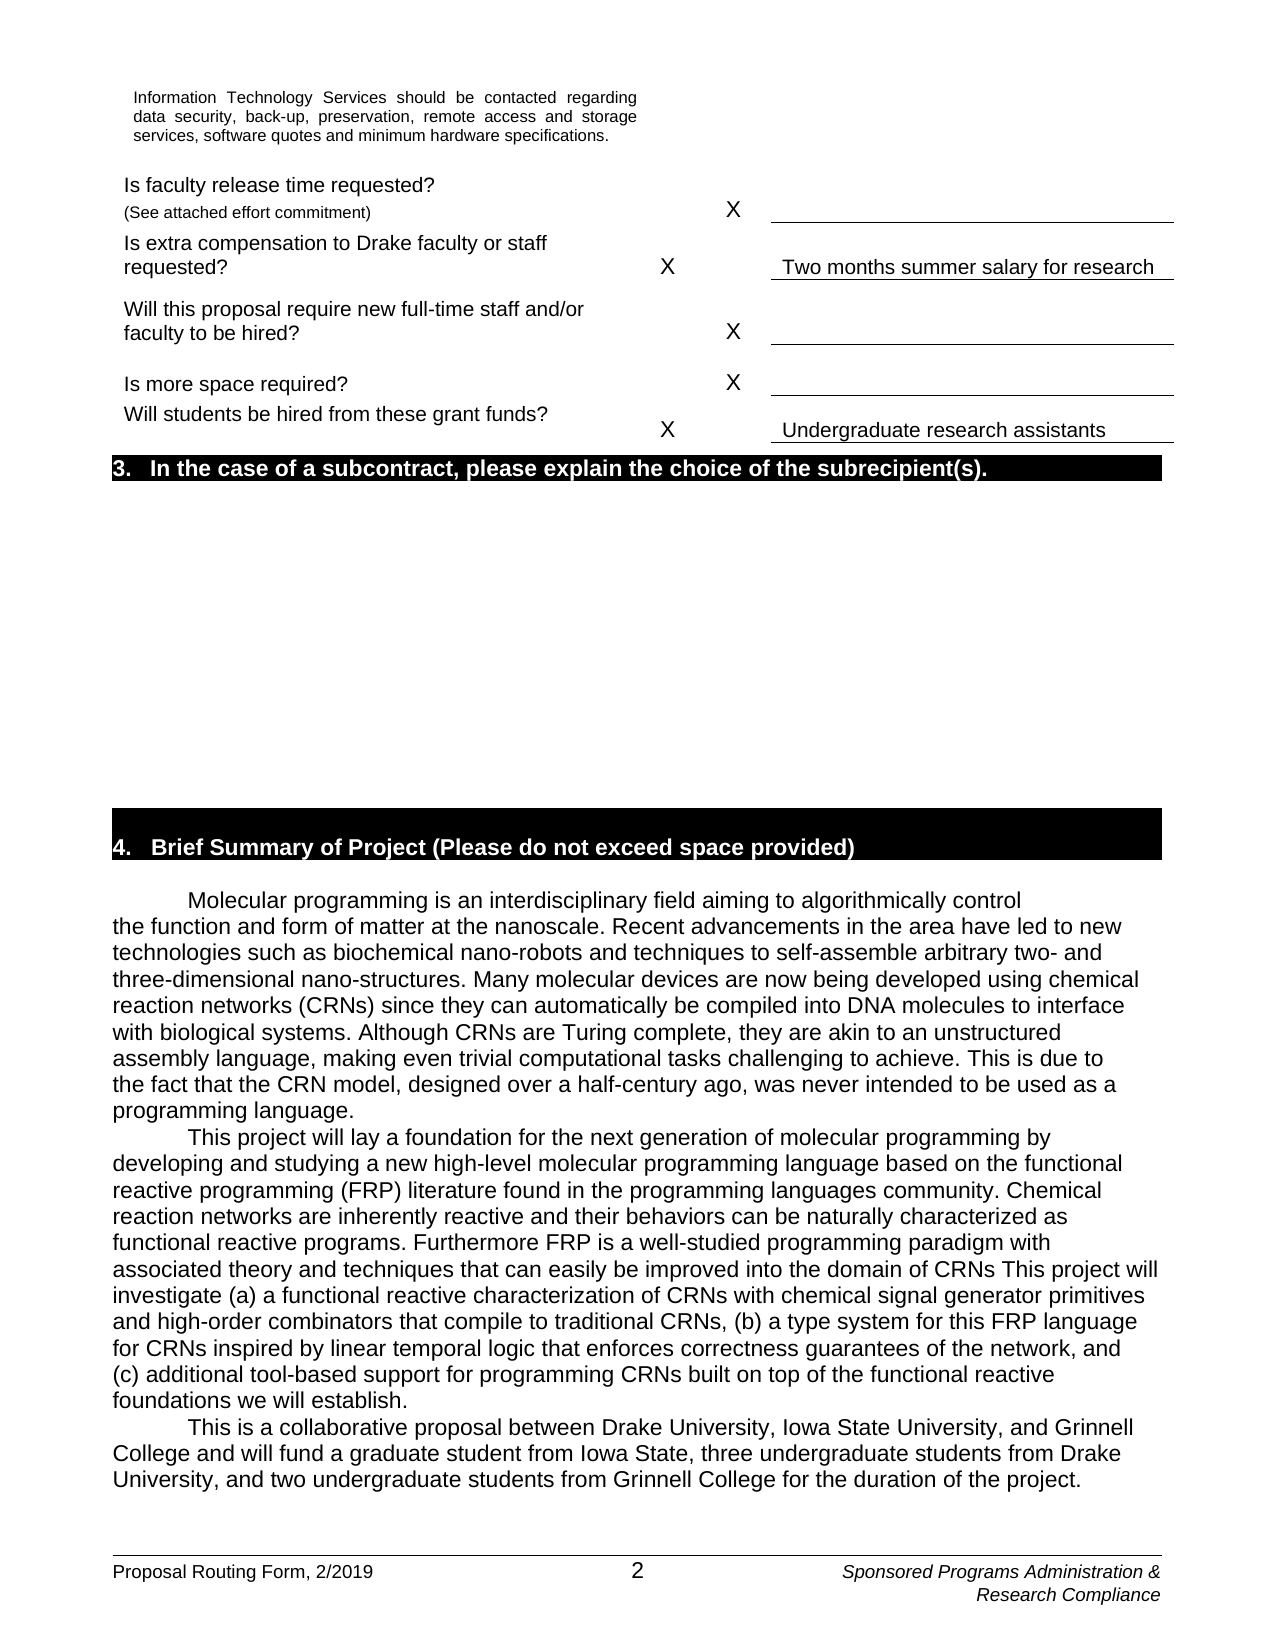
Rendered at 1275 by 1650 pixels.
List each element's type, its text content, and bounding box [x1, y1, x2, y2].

table_cell X [649, 222, 714, 279]
text with biological systems. Although CRNs are Turing complete, they are akin to an unstructured [112, 1018, 1162, 1045]
table_cell [649, 344, 714, 395]
table_cell [649, 84, 771, 147]
table_cell Information Technology Services should be contacted regarding data security, back-up, preservation, remote access and storage services, software quotes and minimum hardware specifications. [113, 84, 649, 147]
table_cell Undergraduate research assistants [771, 396, 1174, 442]
text (c) additional tool-based support for programming CRNs built on top of the functional reactive [112, 1361, 1162, 1387]
text foundations we will establish. [112, 1387, 1162, 1414]
text This project will lay a foundation for the next generation of molecular programming by developing and studying a new high-level molecular programming language based on the functional reactive programming (FRP) literature found in the programming languages community. Chemical reaction networks are inherently reactive and their behaviors can be naturally characterized as functional reactive programs. Furthermore FRP is a well-studied programming paradigm with associated theory and techniques that can easily be improved into the domain of CRNs This project will investigate (a) a functional reactive characterization of CRNs with chemical signal generator primitives and high-order combinators that compile to traditional CRNs, (b) a type system for this FRP language [112, 1124, 1162, 1335]
table_cell X [649, 395, 714, 442]
table_cell X [714, 279, 771, 344]
text assembly language, making even trivial computational tasks challenging to achieve. This is due to [112, 1045, 1162, 1071]
text programming language. [112, 1097, 1162, 1124]
text Molecular programming is an interdisciplinary field aiming to algorithmically control [112, 887, 1162, 913]
text reaction networks (CRNs) since they can automatically be compiled into DNA molecules to interface [112, 992, 1162, 1018]
text 4. Brief Summary of Project (Please do not exceed space provided) [112, 834, 1162, 860]
text for CRNs inspired by linear temporal logic that enforces correctness guarantees of the network, and [112, 1335, 1162, 1361]
table_cell X [714, 344, 771, 395]
text the fact that the CRN model, designed over a half-century ago, was never intended to be used as a [112, 1071, 1162, 1097]
table_cell [771, 147, 1174, 222]
table_cell Is extra compensation to Drake faculty or staff requested? [113, 222, 649, 279]
text the function and form of matter at the nanoscale. Recent advancements in the area have led to new [112, 913, 1162, 939]
table_cell [771, 84, 1174, 147]
table_cell [714, 395, 771, 442]
text This is a collaborative proposal between Drake University, Iowa State University, and Grinnell College and will fund a graduate student from Iowa State, three undergraduate students from Drake University, and two undergraduate students from Grinnell College for the duration of the project. [112, 1414, 1162, 1493]
text technologies such as biochemical nano-robots and techniques to self-assemble arbitrary two- and [112, 939, 1162, 966]
table_cell Will this proposal require new full-time staff and/or faculty to be hired? [113, 279, 649, 344]
table_cell [714, 222, 771, 279]
table_cell Is more space required? [113, 344, 649, 395]
table_cell X [714, 147, 771, 222]
table_cell [649, 147, 714, 222]
text three-dimensional nano-structures. Many molecular devices are now being developed using chemical [112, 966, 1162, 992]
table_cell [771, 280, 1174, 344]
table_cell [649, 279, 714, 344]
table_cell [771, 345, 1174, 395]
table_cell Is faculty release time requested? (See attached effort commitment) [113, 147, 649, 222]
table_cell Two months summer salary for research [771, 223, 1174, 279]
subtitle In the case of a subcontract, please explain the choice of the subrecipient(s). [112, 455, 1162, 481]
table_cell Will students be hired from these grant funds? [113, 395, 649, 442]
